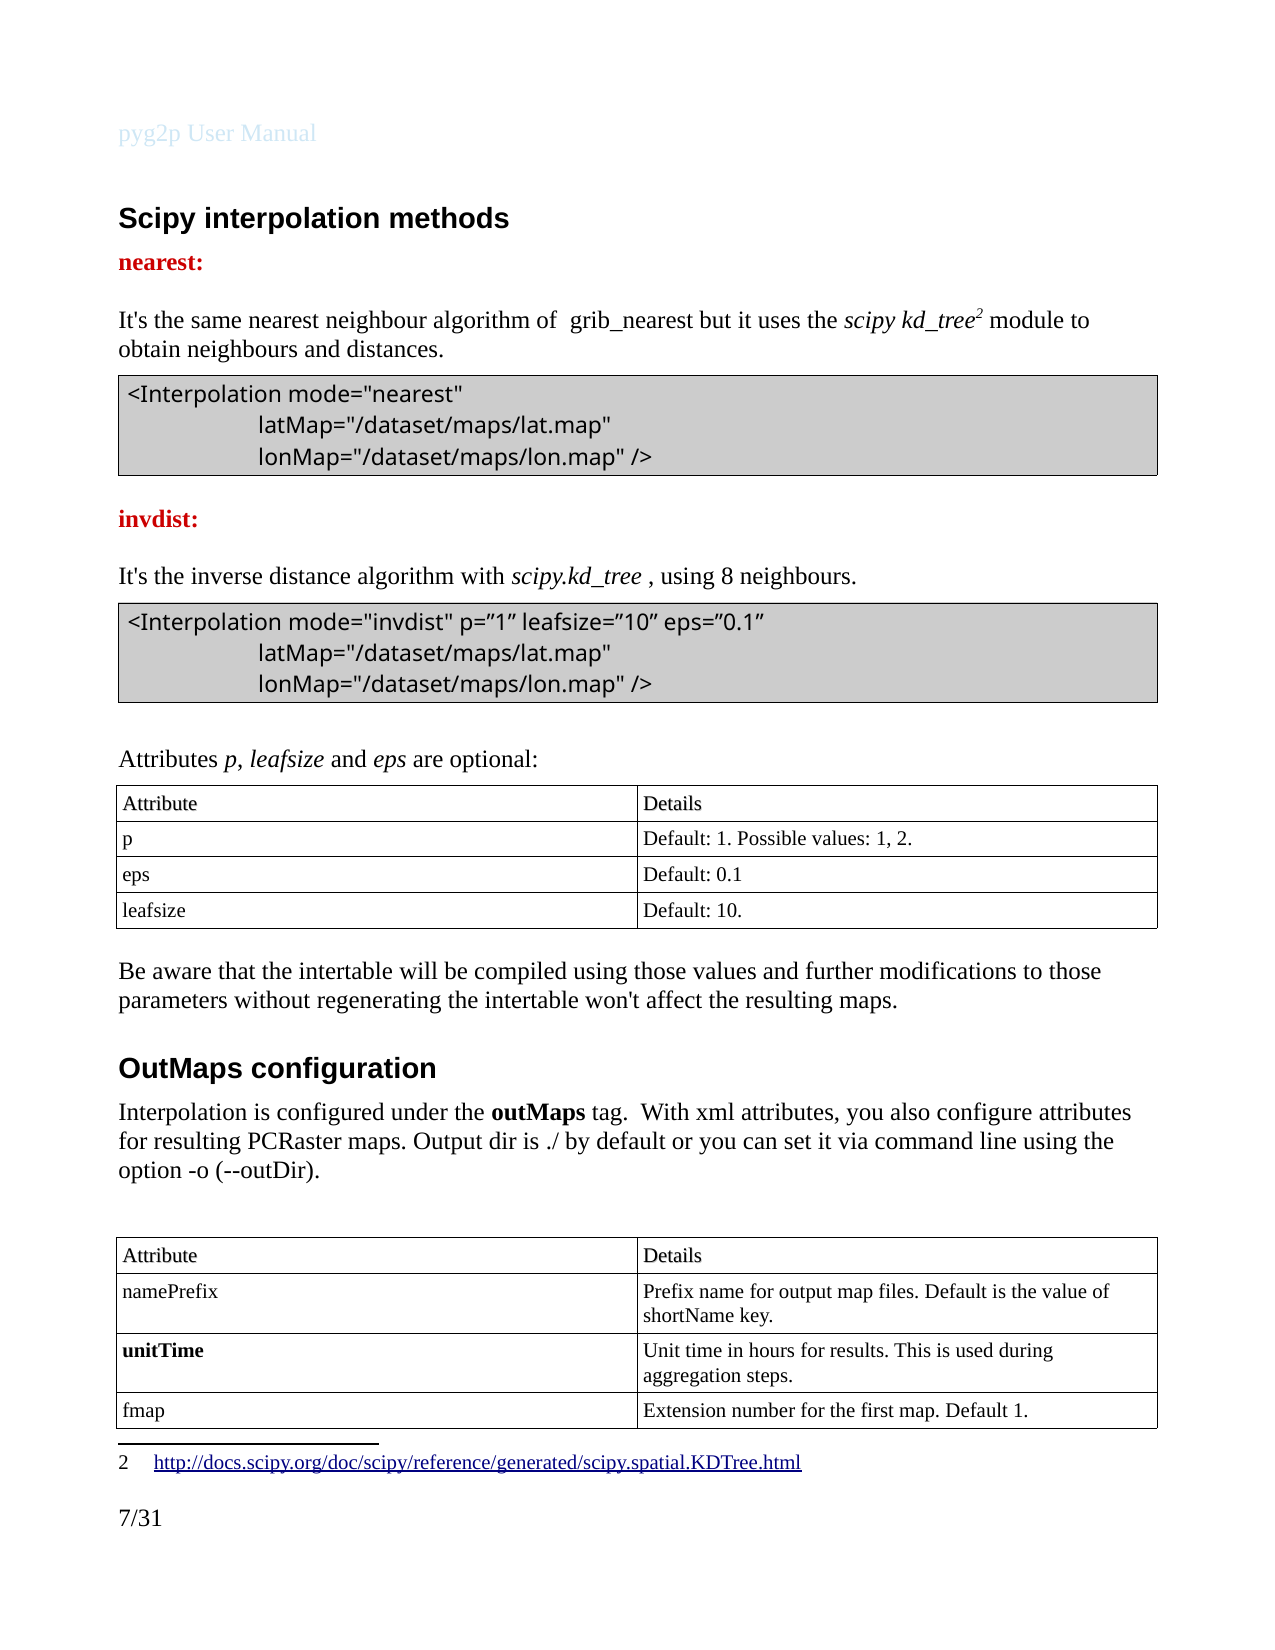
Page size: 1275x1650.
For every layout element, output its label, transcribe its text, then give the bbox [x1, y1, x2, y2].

text Attributes p, leafsize and eps are optional: [118, 744, 1157, 772]
text lonMap="/dataset/maps/lon.map" /> [119, 437, 1157, 475]
text latMap="/dataset/maps/lat.map" [119, 406, 1157, 437]
table_cell p [117, 822, 637, 856]
table_cell Default: 0.1 [638, 857, 1157, 892]
table_cell leafsize [117, 893, 637, 927]
text <Interpolation mode="nearest" [119, 376, 1157, 406]
table_header Attribute [117, 1238, 637, 1273]
text lonMap="/dataset/maps/lon.map" /> [119, 665, 1157, 702]
table_cell eps [117, 857, 637, 892]
text Interpolation is configured under the outMaps tag. With xml attributes, you also configure attributes for resulting PCRaster maps. Output dir is ./ by default or you can set it via command line using the option -o (--outDir). [118, 1097, 1157, 1183]
text invdist: It's the inverse distance algorithm with scipy.kd_tree , using 8 neighbours. [118, 476, 1157, 590]
text latMap="/dataset/maps/lat.map" [119, 634, 1157, 665]
text nearest: It's the same nearest neighbour algorithm of grib_nearest but it uses the scipy kd_tree module to obtain neighbours and distances. [118, 247, 1157, 362]
table_cell Prefix name for output map files. Default is the value of shortName key. [638, 1274, 1157, 1333]
text http://docs.scipy.org/doc/scipy/reference/generated/scipy.spatial.KDTree.html [118, 1449, 1157, 1474]
text Be aware that the intertable will be compiled using those values and further modifications to those parameters without regenerating the intertable won't affect the resulting maps. [118, 956, 1157, 1014]
table_cell Extension number for the first map. Default 1. [638, 1393, 1157, 1428]
table_cell unitTime [117, 1334, 637, 1392]
table_cell Default: 1. Possible values: 1, 2. [638, 822, 1157, 856]
table_header Details [638, 1238, 1157, 1273]
table_cell fmap [117, 1393, 637, 1428]
subtitle OutMaps configuration [118, 1051, 1157, 1085]
table_cell Default: 10. [638, 893, 1157, 927]
table_cell namePrefix [117, 1274, 637, 1333]
table_header Attribute [117, 786, 637, 821]
table_header Details [638, 786, 1157, 821]
table_cell Unit time in hours for results. This is used during aggregation steps. [638, 1334, 1157, 1392]
text <Interpolation mode="invdist" p=”1” leafsize=”10” eps=”0.1” [119, 604, 1157, 634]
subtitle Scipy interpolation methods [118, 201, 1157, 235]
